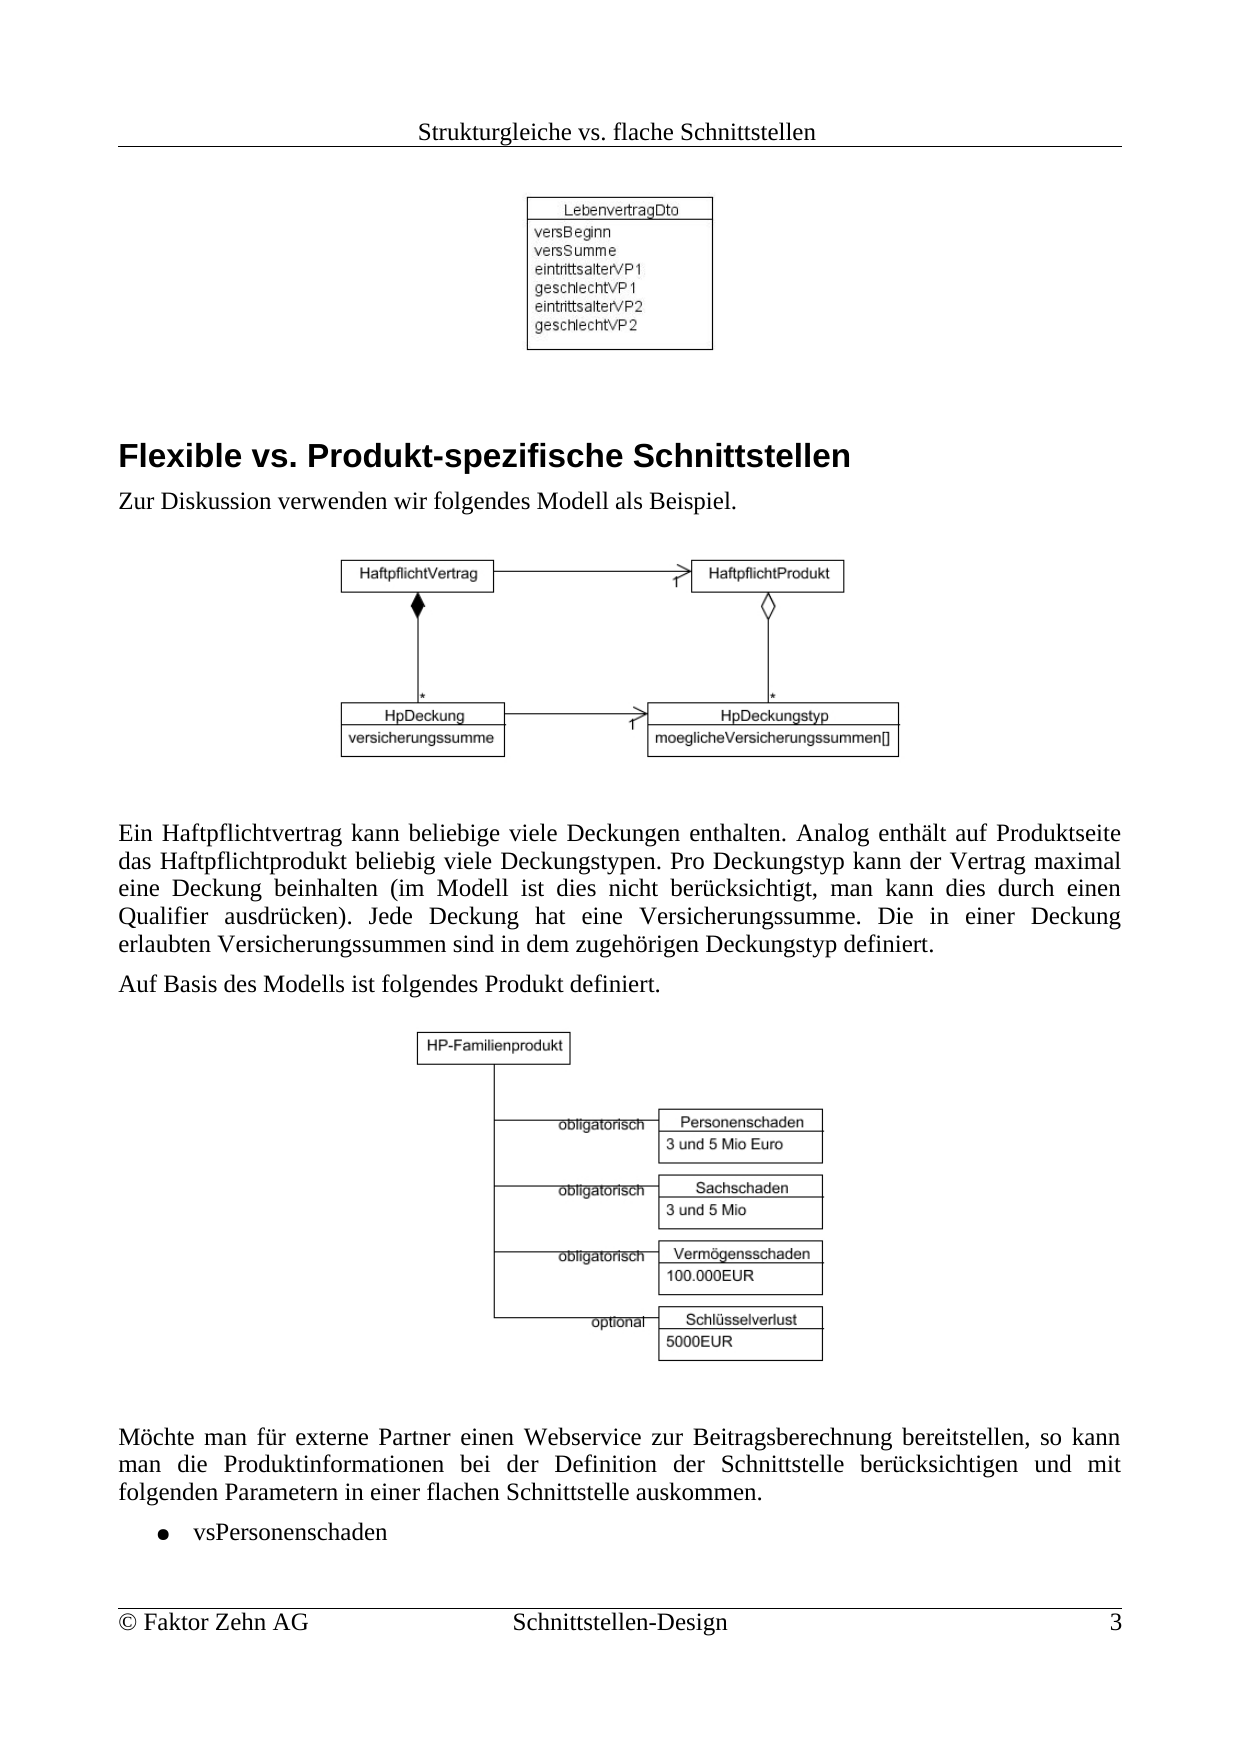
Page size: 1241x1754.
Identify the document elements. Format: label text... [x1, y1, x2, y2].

list vsPersonenschaden [156, 1518, 1122, 1546]
picture [505, 175, 735, 372]
text Auf Basis des Modells ist folgendes Produkt definiert. [118, 970, 1122, 998]
text Möchte man für externe Partner einen Webservice zur Beitragsberechnung bereitstellen, so kann man die Produktinformationen bei der Definition der Schnittstelle berücksichtigen und mit folgenden Parametern in einer flachen Schnittstelle auskommen. [118, 1423, 1122, 1506]
subtitle Flexible vs. Produkt-spezifische Schnittstellen [118, 437, 1122, 474]
text Zur Diskussion verwenden wir folgendes Modell als Beispiel. [118, 487, 1122, 515]
picture [319, 527, 921, 779]
picture [396, 1010, 845, 1383]
text Ein Haftpflichtvertrag kann beliebige viele Deckungen enthalten. Analog enthält auf Produktseite das Haftpflichtprodukt beliebig viele Deckungstypen. Pro Deckungstyp kann der Vertrag maximal eine Deckung beinhalten (im Modell ist dies nicht berücksichtigt, man kann dies durch einen Qualifier ausdrücken). Jede Deckung hat eine Versicherungssumme. Die in einer Deckung erlaubten Versicherungssummen sind in dem zugehörigen Deckungstyp definiert. [118, 819, 1122, 958]
